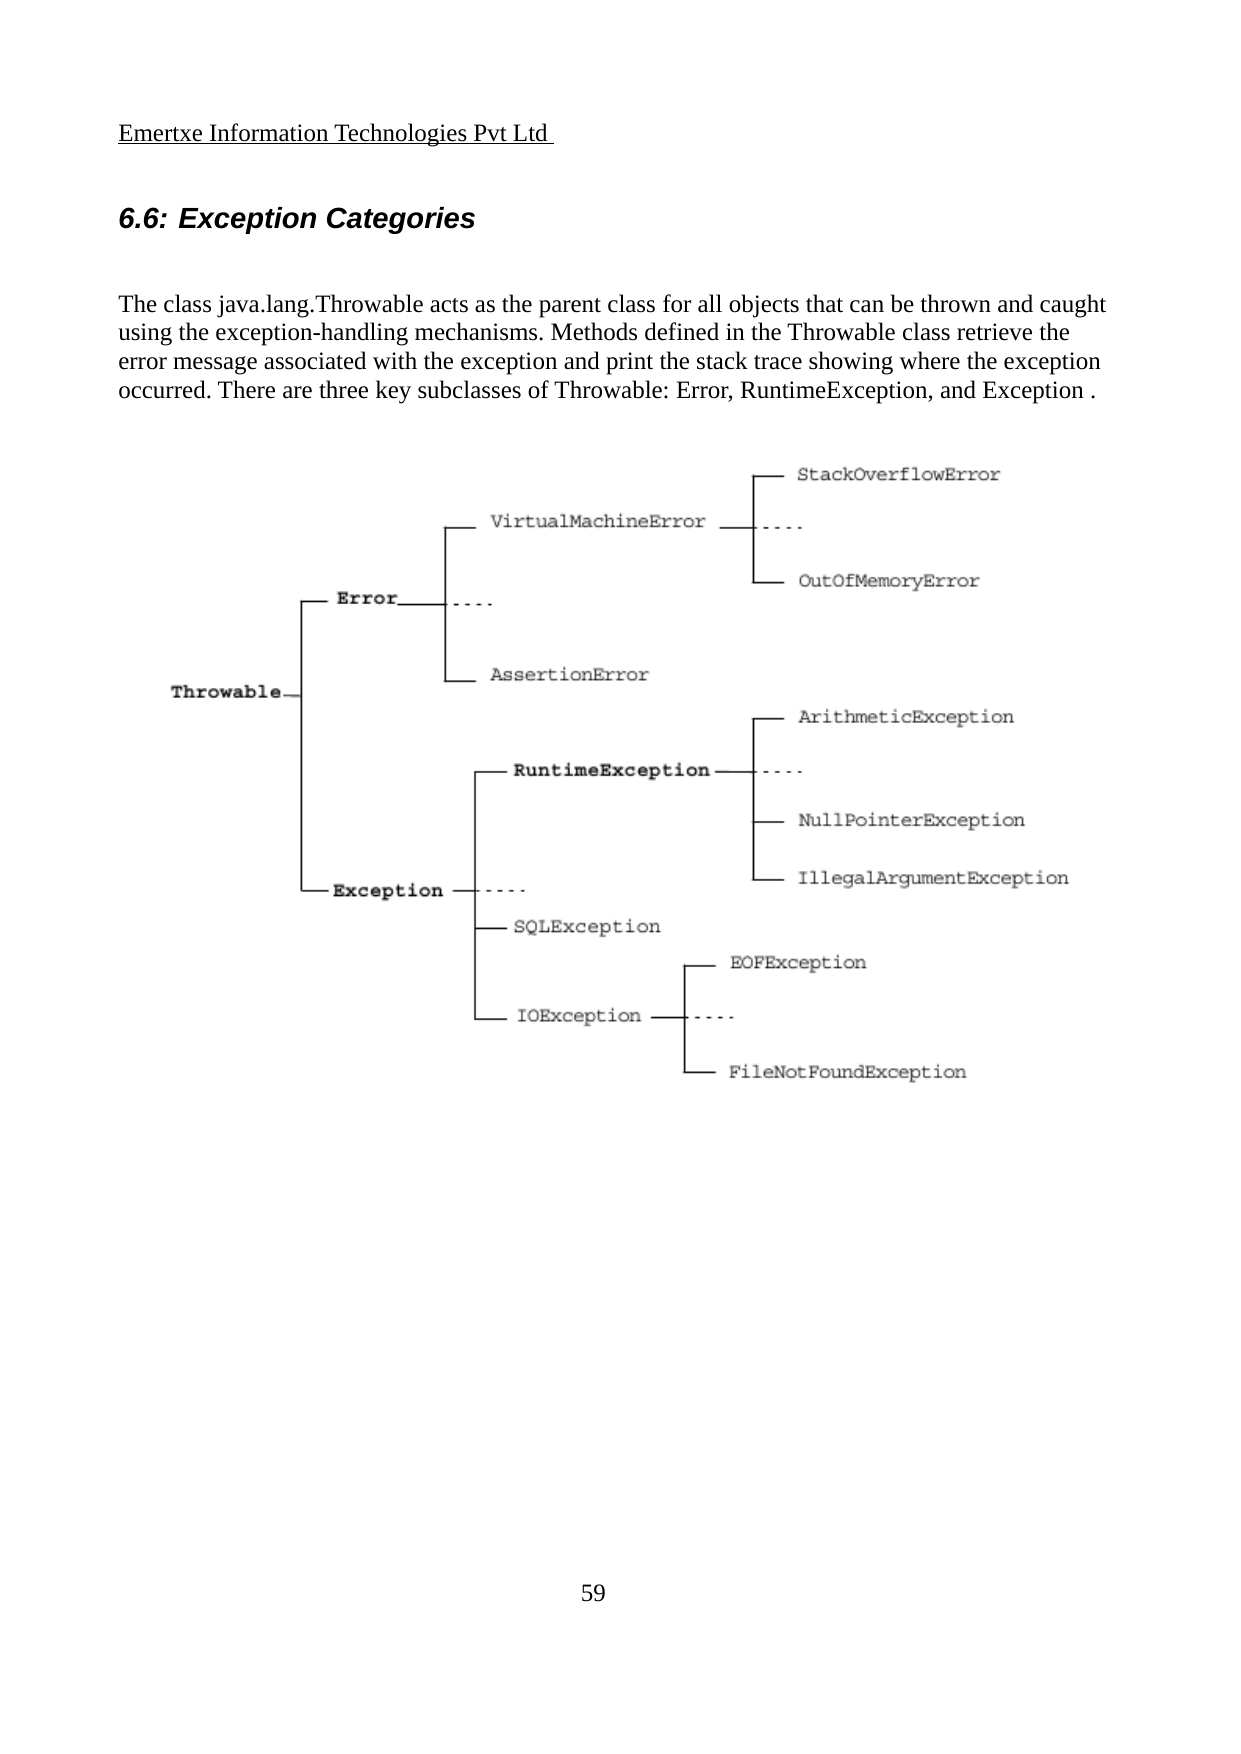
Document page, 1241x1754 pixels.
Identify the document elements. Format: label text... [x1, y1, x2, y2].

picture [146, 457, 1094, 1100]
subtitle Exception Categories [118, 201, 1122, 235]
text The class java.lang.Throwable acts as the parent class for all objects that can be thrown and caught using the exception-handling mechanisms. Methods defined in the Throwable class retrieve the error message associated with the exception and print the stack trace showing where the exception occurred. There are three key subclasses of Throwable: Error, RuntimeException, and Exception . [118, 289, 1122, 404]
